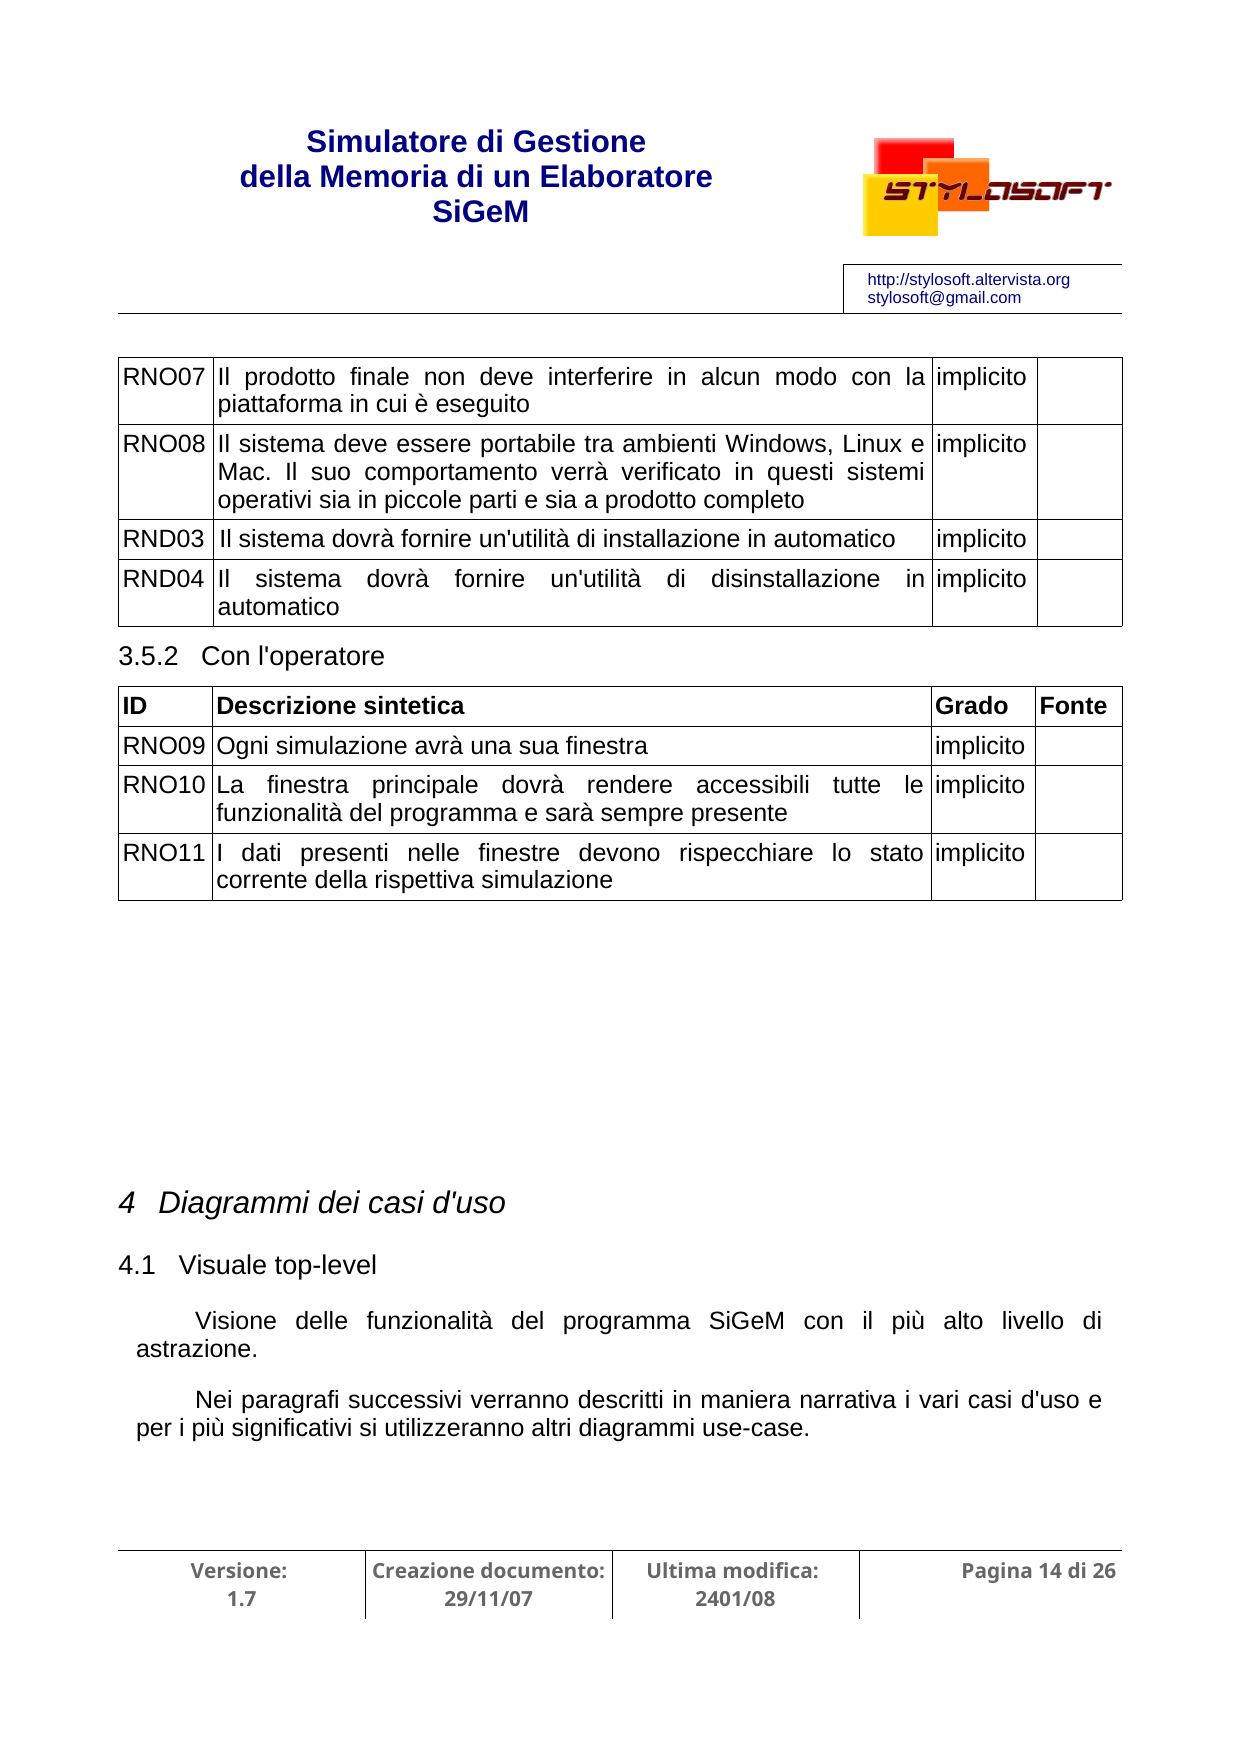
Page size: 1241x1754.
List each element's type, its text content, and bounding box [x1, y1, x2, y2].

table_header Fonte [1036, 687, 1122, 726]
subtitle Visuale top-level [118, 1249, 1122, 1280]
table_cell I dati presenti nelle finestre devono rispecchiare lo stato corrente della rispettiva simulazione [213, 834, 931, 900]
table_cell implicito [933, 520, 1037, 559]
table_header Descrizione sintetica [213, 687, 931, 726]
table_cell RNO11 [119, 834, 212, 900]
table_cell implicito [933, 560, 1037, 626]
table_cell Il sistema dovrà fornire un'utilità di installazione in automatico [214, 520, 932, 559]
table_cell [1038, 560, 1122, 626]
text Visione delle funzionalità del programma SiGeM con il più alto livello di astrazione. [136, 1306, 1104, 1362]
subtitle Con l'operatore [118, 641, 1122, 671]
subtitle Diagrammi dei casi d'uso [118, 1185, 1122, 1220]
table_cell Il sistema dovrà fornire un'utilità di disinstallazione in automatico [214, 560, 932, 626]
table_cell Il prodotto finale non deve interferire in alcun modo con la piattaforma in cui è eseguito [214, 358, 932, 424]
table_cell implicito [933, 425, 1037, 519]
table_cell Il sistema deve essere portabile tra ambienti Windows, Linux e Mac. Il suo comportamento verrà verificato in questi sistemi operativi sia in piccole parti e sia a prodotto completo [214, 425, 932, 519]
table_header ID [119, 687, 212, 726]
table_cell RNO09 [119, 727, 212, 765]
picture [848, 123, 1117, 247]
table_cell implicito [932, 727, 1035, 765]
table_cell RND03 [119, 520, 213, 559]
table_cell RNO08 [119, 425, 213, 519]
table_cell [1036, 727, 1122, 765]
table_cell [1036, 766, 1122, 832]
table_cell implicito [932, 834, 1035, 900]
table_cell [1038, 358, 1122, 424]
table_cell RNO07 [119, 358, 213, 424]
table_cell RNO10 [119, 766, 212, 832]
table_cell [1036, 834, 1122, 900]
table_header Grado [932, 687, 1035, 726]
table_cell implicito [932, 766, 1035, 832]
table_cell RND04 [119, 560, 213, 626]
table_cell [1038, 520, 1122, 559]
table_cell [1038, 425, 1122, 519]
table_cell Ogni simulazione avrà una sua finestra [213, 727, 931, 765]
table_cell La finestra principale dovrà rendere accessibili tutte le funzionalità del programma e sarà sempre presente [213, 766, 931, 832]
table_cell implicito [933, 358, 1037, 424]
text Nei paragrafi successivi verranno descritti in maniera narrativa i vari casi d'uso e per i più significativi si utilizzeranno altri diagrammi use-case. [136, 1386, 1104, 1442]
